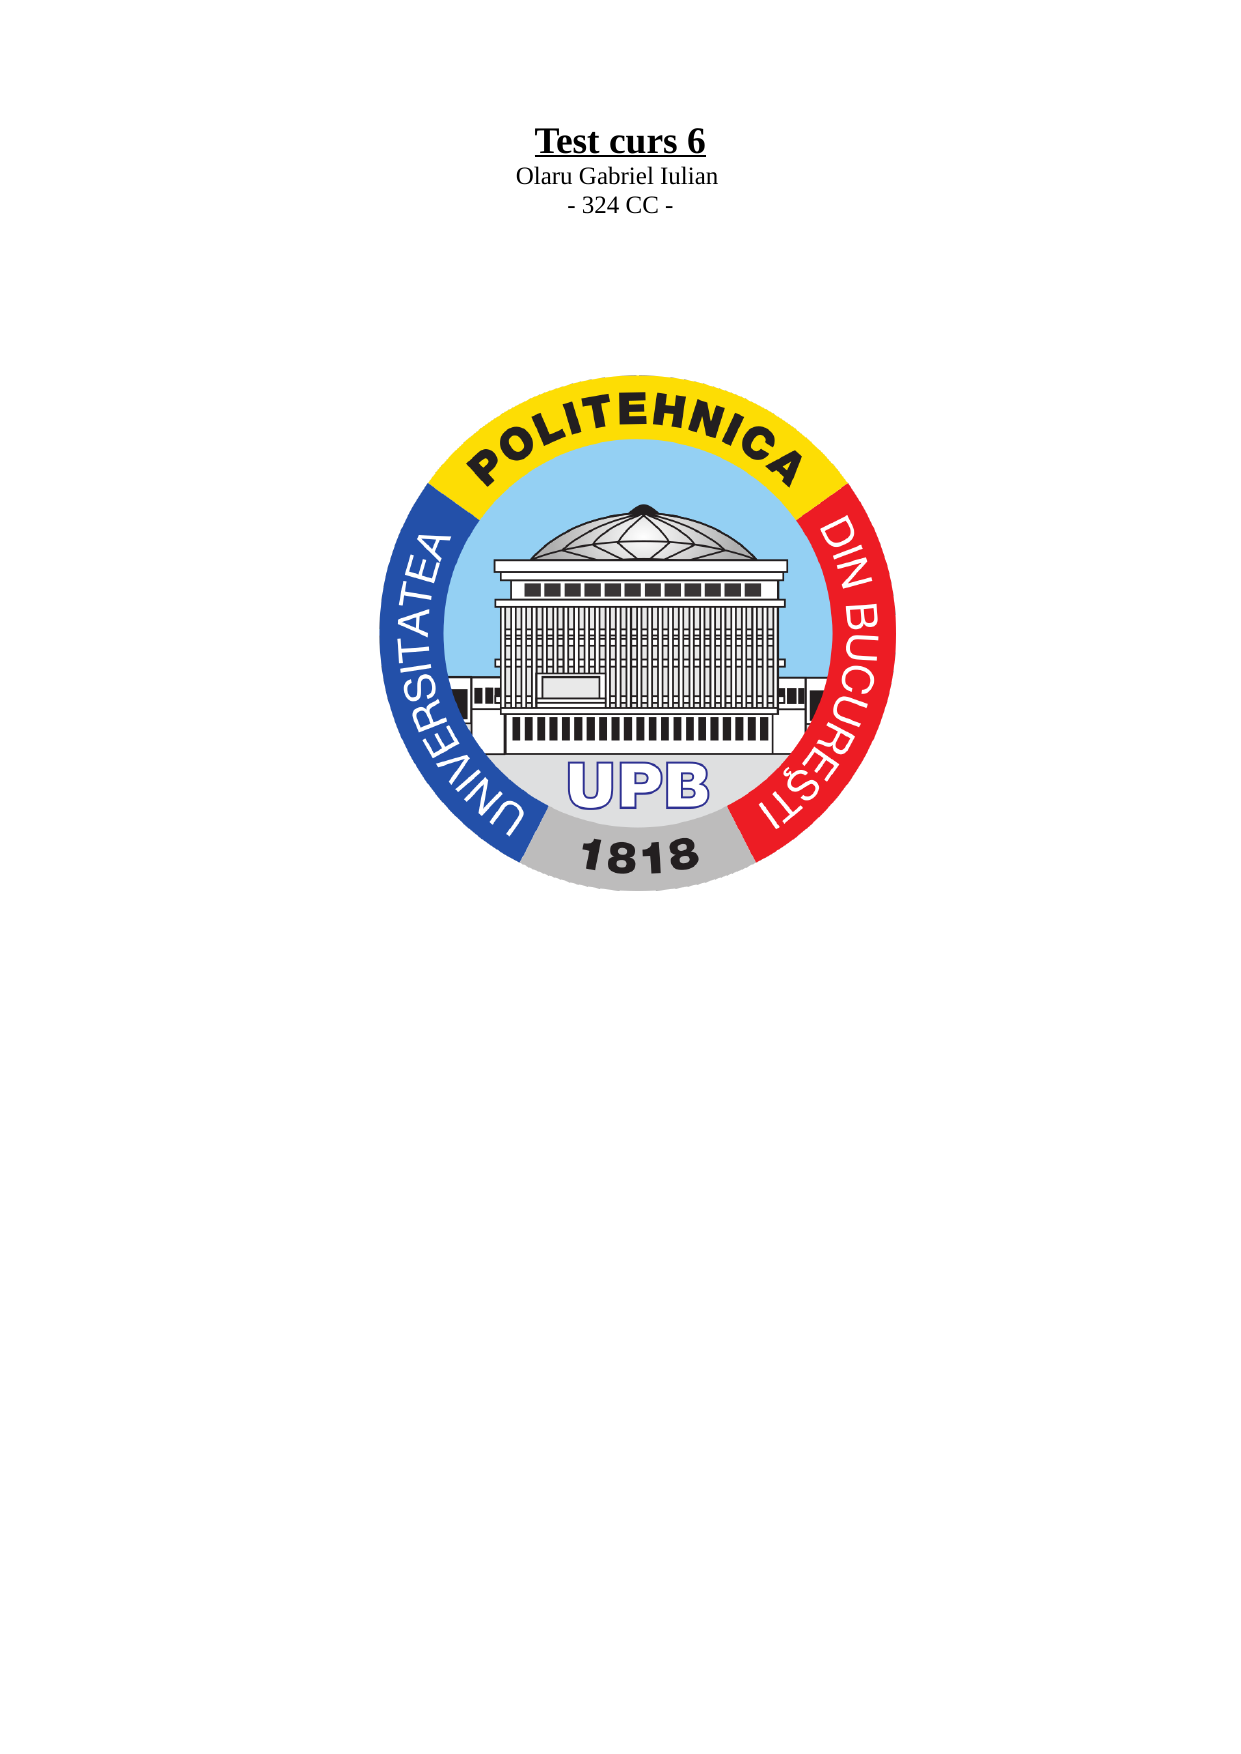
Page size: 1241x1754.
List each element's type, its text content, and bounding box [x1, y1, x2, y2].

text Olaru Gabriel Iulian [118, 161, 1122, 190]
picture [376, 371, 899, 895]
text Test curs 6 [118, 118, 1122, 161]
text - 324 CC - [118, 190, 1122, 219]
